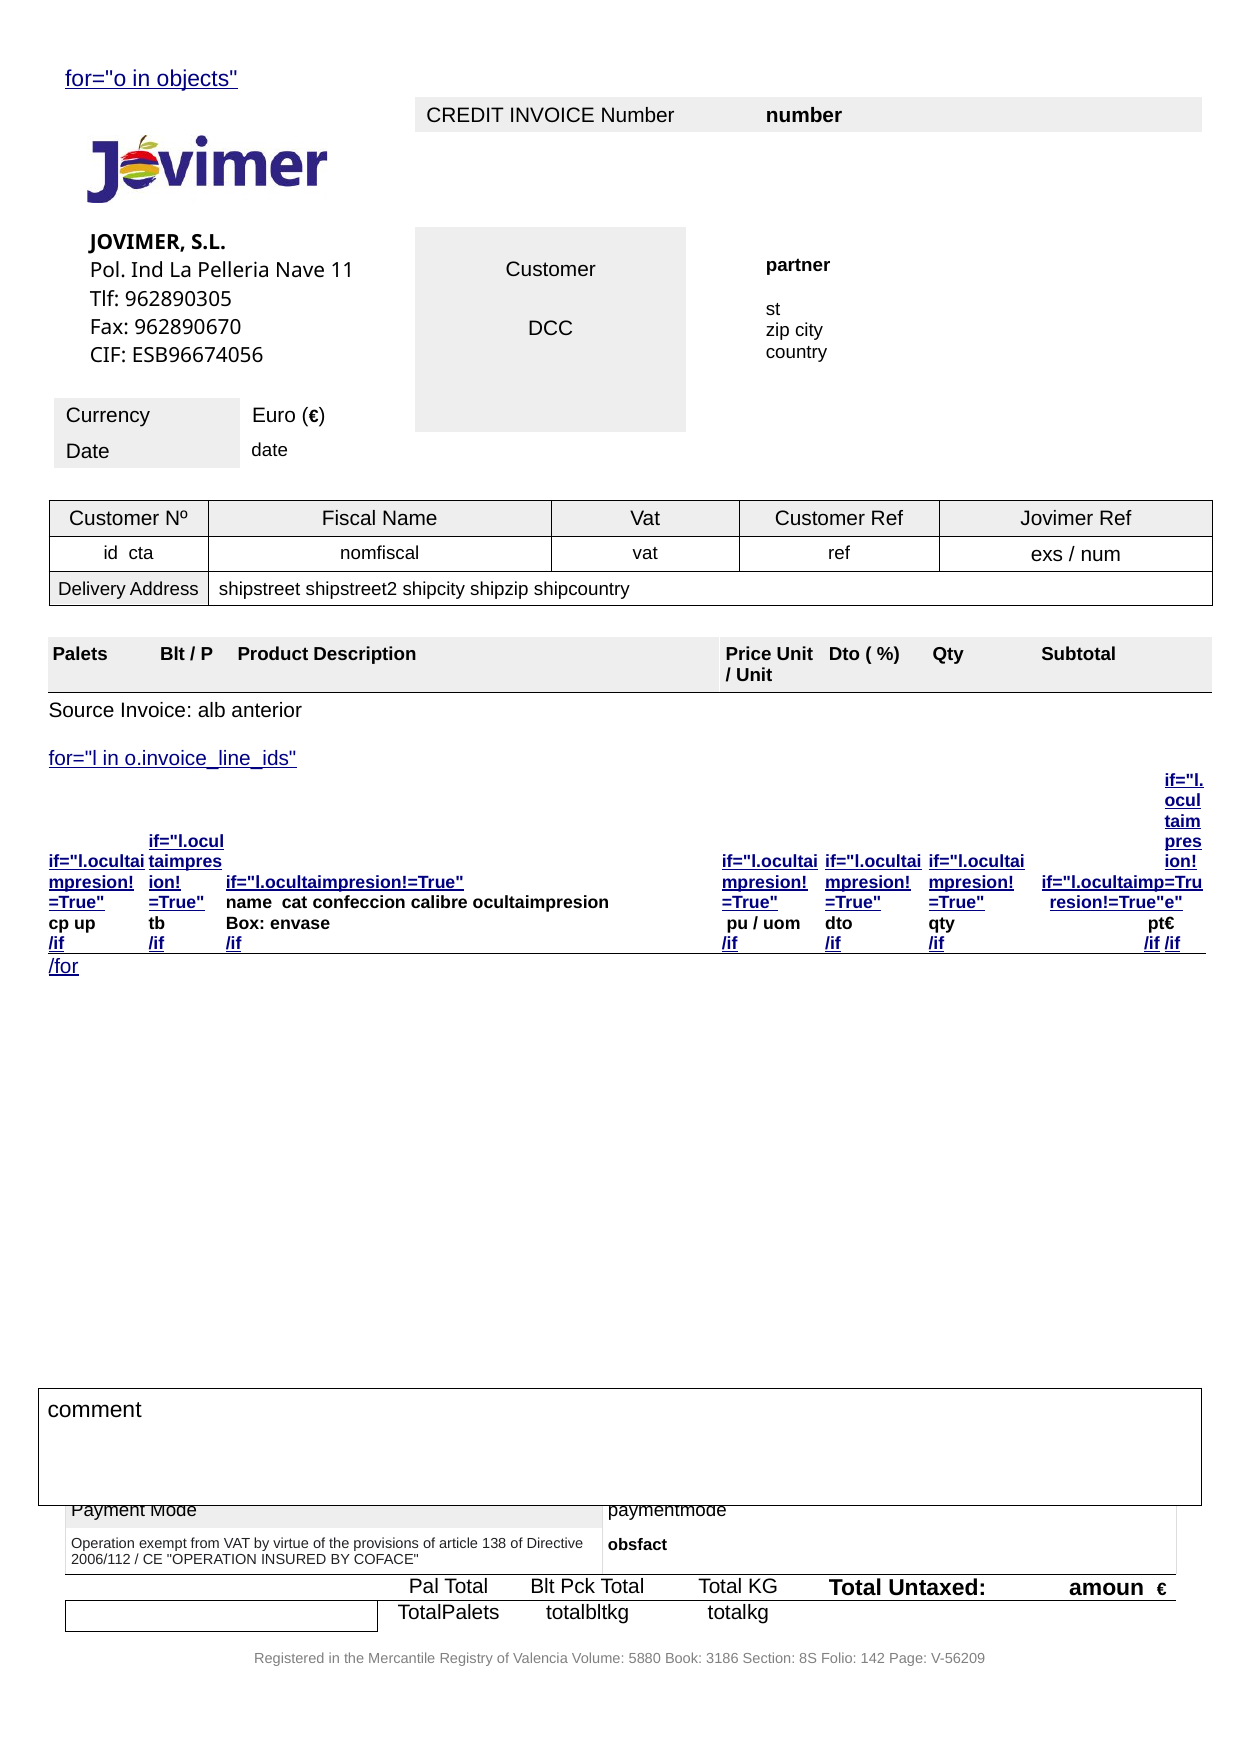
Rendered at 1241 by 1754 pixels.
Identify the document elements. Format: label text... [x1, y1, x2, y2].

table_cell for="l in o.invoice_line_ids" [48, 746, 1212, 769]
table_header if="l.ocultaimpresion!=True" pt /if [1038, 770, 1164, 953]
text comment [47, 1396, 1192, 1423]
table_header if="l.ocultaimpresion!=True" dto /if [825, 770, 928, 953]
table_cell date [240, 433, 403, 468]
table_header Subtotal [1035, 637, 1212, 692]
table_header Fiscal Name [209, 501, 551, 536]
table_cell vat [552, 537, 739, 571]
table_cell shipstreet shipstreet2 shipcity shipzip shipcountry [209, 572, 1212, 604]
table_header if="l.ocultaimpresion!=True" € /if [1164, 770, 1206, 953]
table_header Palets [48, 637, 154, 692]
table_cell id cta [50, 537, 208, 571]
table_header number [686, 97, 1202, 132]
table_header JOVIMER, S.L. Pol. Ind La Pelleria Nave 11 Tlf: 962890305 Fax: 962890670 CIF: ESB96674056 [48, 91, 409, 474]
table_cell nomfiscal [209, 537, 551, 571]
table_cell Source Invoice: alb anterior [48, 698, 1212, 746]
table_header Euro (€) [240, 398, 403, 433]
table_header [409, 91, 1208, 474]
picture [87, 135, 328, 203]
table_cell [415, 132, 1202, 227]
table_header Customer Nº [50, 501, 208, 536]
table_header Qty [926, 637, 1035, 692]
table_cell Date [54, 433, 240, 468]
table_cell exs / num [940, 537, 1212, 571]
table_cell ref [740, 537, 939, 571]
table_cell DCC [415, 286, 686, 432]
text for="o in objects" [65, 65, 1175, 91]
table_header [48, 631, 1212, 692]
table_cell partner st zip city country [686, 227, 1202, 432]
table_header Currency [54, 398, 240, 433]
table_cell /for [48, 954, 1212, 977]
table_header Dto ( %) [823, 637, 926, 692]
table_cell Delivery Address [50, 572, 208, 604]
table_cell [1206, 770, 1212, 953]
table_header CREDIT INVOICE Number [415, 97, 686, 132]
table_header Blt / P [154, 637, 231, 692]
table_header if="l.ocultaimpresion!=True" cp up /if [48, 770, 148, 953]
table_header Jovimer Ref [940, 501, 1212, 536]
table_header Vat [552, 501, 739, 536]
table_header if="l.ocultaimpresion!=True" name cat confeccion calibre ocultaimpresion Box: envase /if [226, 770, 722, 953]
table_cell Customer [415, 227, 686, 286]
table_header Customer Ref [740, 501, 939, 536]
table_header Price Unit / Unit [720, 637, 823, 692]
table_header if="l.ocultaimpresion!=True" tb /if [148, 770, 226, 953]
table_header [48, 693, 1212, 698]
table_header if="l.ocultaimpresion!=True" qty /if [928, 770, 1038, 953]
table_header if="l.ocultaimpresion!=True" pu / uom /if [722, 770, 825, 953]
table_header Product Description [231, 637, 719, 692]
